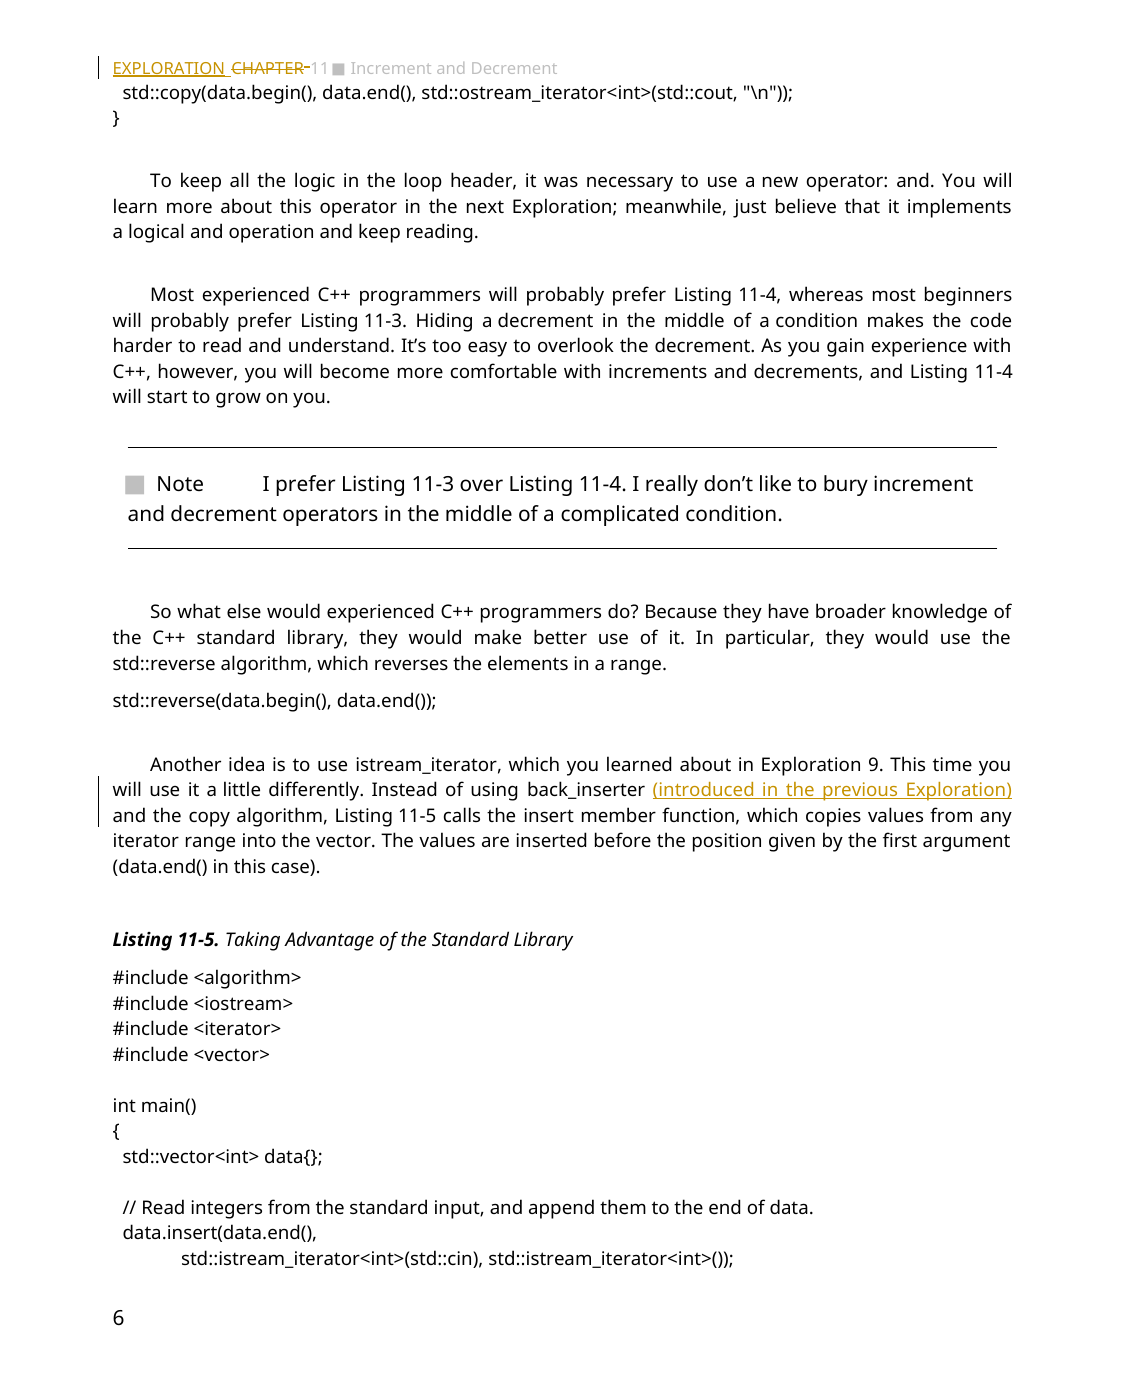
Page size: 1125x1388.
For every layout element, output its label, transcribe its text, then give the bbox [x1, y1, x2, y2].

text Another idea is to use istream_iterator, which you learned about in Exploration 9. This time you will use it a little differently. Instead of using back_inserter (introduced in the previous Exploration) and the copy algorithm, Listing 11‑5 calls the insert member function, which copies values from any iterator range into the vector. The values are inserted before the position given by the first argument (data.end() in this case). [112, 751, 1012, 878]
text Most experienced C++ programmers will probably prefer Listing 11‑4, whereas most beginners will probably prefer Listing 11‑3. Hiding a decrement in the middle of a condition makes the code harder to read and understand. It’s too easy to overlook the decrement. As you gain experience with C++, however, you will become more comfortable with increments and decrements, and Listing 11‑4 will start to grow on you. [112, 282, 1012, 409]
text int main() [112, 1092, 1012, 1117]
text // Read integers from the standard input, and append them to the end of data. [112, 1194, 1012, 1219]
text { [112, 1117, 1012, 1143]
text std::vector<int> data{}; [112, 1143, 1012, 1168]
text data.insert(data.end(), [112, 1219, 1012, 1245]
text std::reverse(data.begin(), data.end()); [112, 688, 1012, 713]
text Listing 11‑5. Taking Advantage of the Standard Library [112, 926, 1012, 952]
text #include <iostream> [112, 990, 1012, 1015]
text #include <algorithm> [112, 964, 1012, 990]
text To keep all the logic in the loop header, it was necessary to use a new operator: and. You will learn more about this operator in the next Exploration; meanwhile, just believe that it implements a logical and operation and keep reading. [112, 167, 1012, 244]
text #include <vector> [112, 1041, 1012, 1066]
text std::istream_iterator<int>(std::cin), std::istream_iterator<int>()); [112, 1245, 1012, 1271]
text So what else would experienced C++ programmers do? Because they have broader knowledge of the C++ standard library, they would make better use of it. In particular, they would use the std::reverse algorithm, which reverses the elements in a range. [112, 599, 1012, 675]
text std::copy(data.begin(), data.end(), std::ostream_iterator<int>(std::cout, "\n")); [112, 79, 1012, 104]
text #include <iterator> [112, 1015, 1012, 1041]
text Note I prefer Listing 11‑3 over Listing 11‑4. I really don’t like to bury increment and decrement operators in the middle of a complicated condition. [127, 448, 997, 549]
text } [112, 104, 1012, 130]
